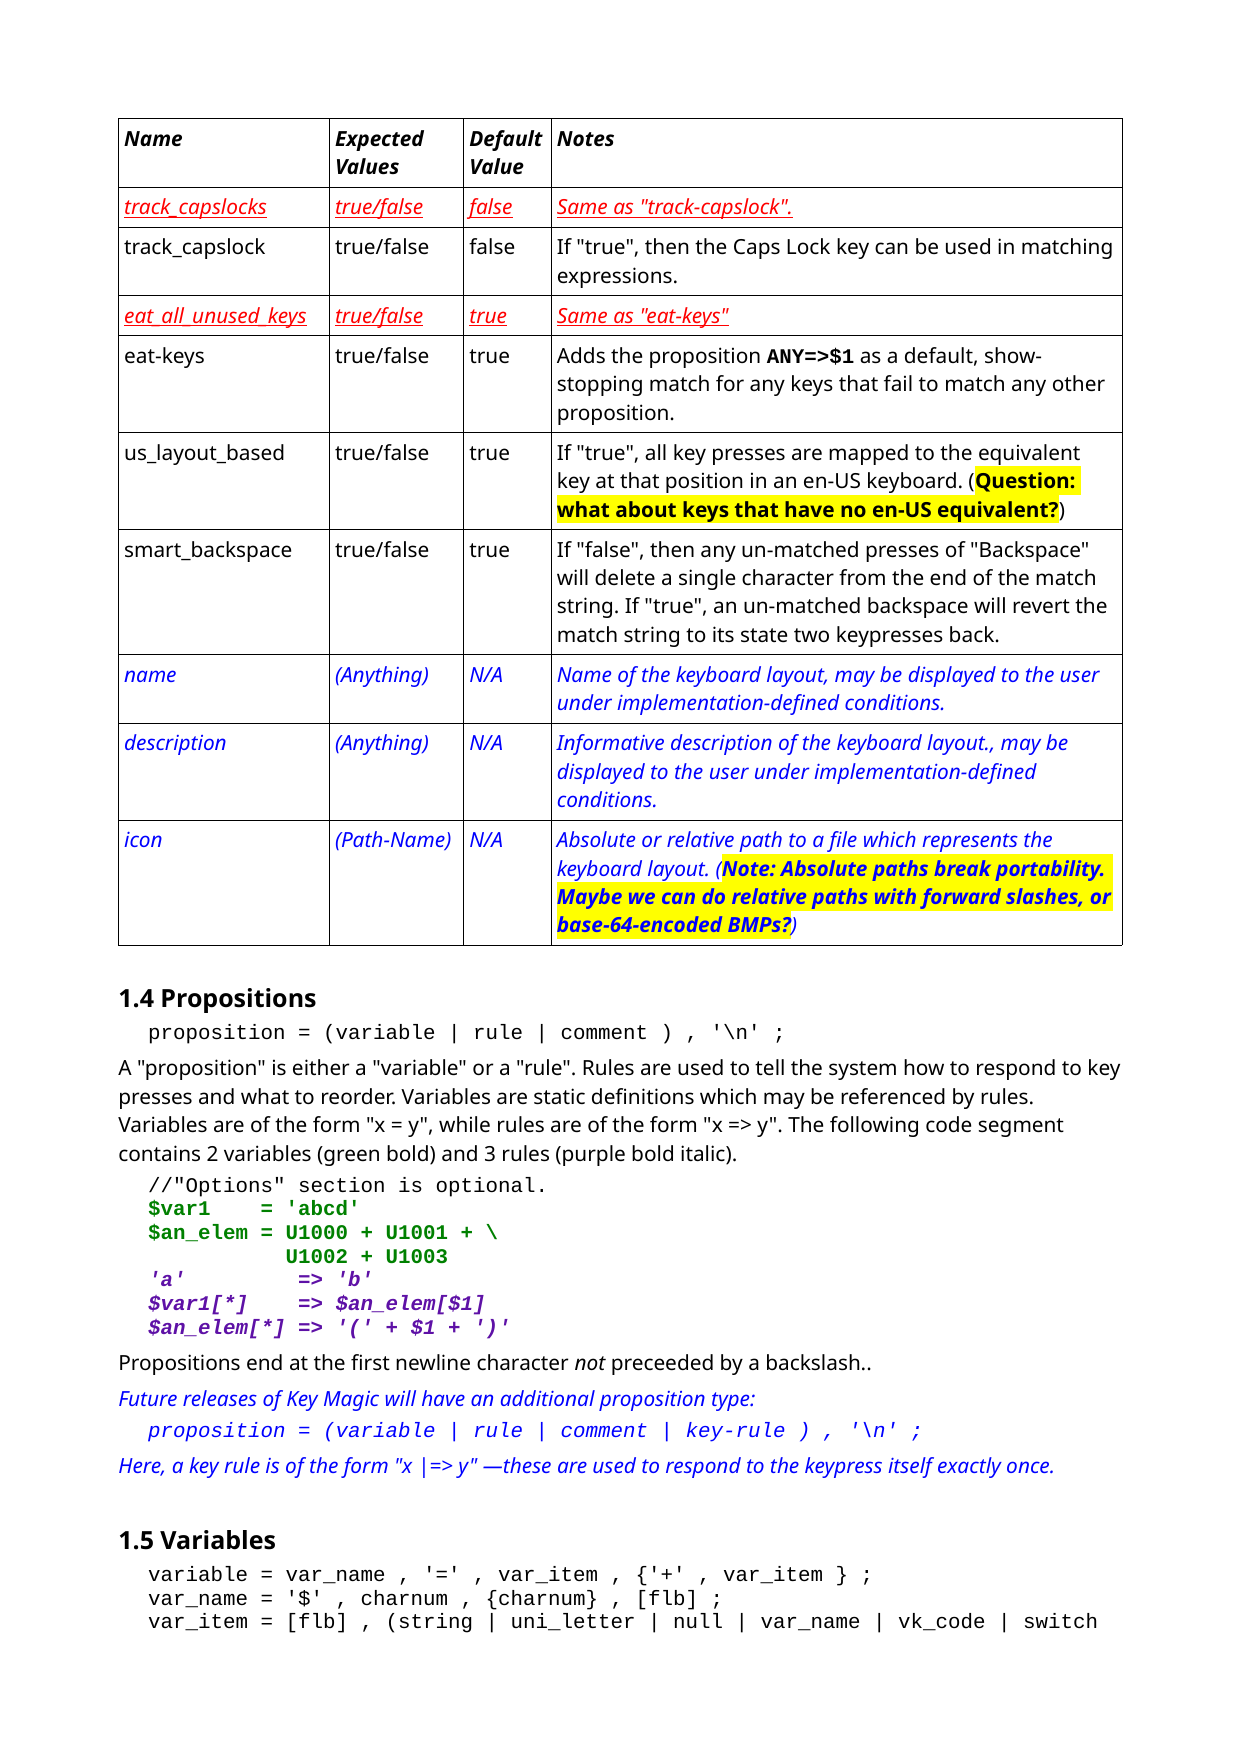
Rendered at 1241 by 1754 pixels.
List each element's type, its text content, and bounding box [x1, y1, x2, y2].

table_cell true/false [330, 336, 463, 432]
table_cell true [464, 336, 551, 432]
table_cell (Anything) [330, 655, 463, 723]
text var_item = [flb] , (string | uni_letter | null | var_name | vk_code | switch [148, 1612, 1122, 1635]
table_cell true [464, 296, 551, 335]
table_cell Informative description of the keyboard layout., may be displayed to the user under implementation-defined conditions. [552, 724, 1122, 819]
table_cell true [464, 530, 551, 654]
text proposition = (variable | rule | comment | key-rule ) , '\n' ; [148, 1420, 1122, 1443]
table_cell true [464, 433, 551, 529]
table_header Name [119, 119, 329, 187]
text U1002 + U1003 [148, 1246, 1122, 1269]
table_cell (Path-Name) [330, 821, 463, 945]
table_cell eat_all_unused_keys [119, 296, 329, 335]
text variable = var_name , '=' , var_item , {'+' , var_item } ; [148, 1564, 1122, 1588]
table_cell true/false [330, 530, 463, 654]
table_cell icon [119, 821, 329, 945]
table_cell false [464, 188, 551, 227]
table_cell true/false [330, 296, 463, 335]
text 'a' => 'b' [148, 1269, 1122, 1293]
text Future releases of Key Magic will have an additional proposition type: [118, 1384, 1122, 1412]
table_header Notes [552, 119, 1122, 187]
text 1.4 Propositions [118, 981, 1122, 1015]
text $an_elem[*] => '(' + $1 + ')' [148, 1317, 1122, 1340]
table_cell false [464, 228, 551, 295]
text A "proposition" is either a "variable" or a "rule". Rules are used to tell the system how to respond to key presses and what to reorder. Variables are static definitions which may be referenced by rules. Variables are of the form "x = y", while rules are of the form "x => y". The following code segment contains 2 variables (green bold) and 3 rules (purple bold italic). [118, 1053, 1122, 1167]
text proposition = (variable | rule | comment ) , '\n' ; [148, 1022, 1122, 1046]
table_cell (Anything) [330, 724, 463, 819]
table_cell us_layout_based [119, 433, 329, 529]
table_cell Same as "eat-keys" [552, 296, 1122, 335]
text Here, a key rule is of the form "x |=> y" —these are used to respond to the keypress itself exactly once. [118, 1451, 1122, 1479]
table_header Expected Values [330, 119, 463, 187]
table_cell eat-keys [119, 336, 329, 432]
text //"Options" section is optional. [148, 1175, 1122, 1198]
table_cell name [119, 655, 329, 723]
table_cell If "true", all key presses are mapped to the equivalent key at that position in an en-US keyboard. (Question: what about keys that have no en-US equivalent?) [552, 433, 1122, 529]
table_cell description [119, 724, 329, 819]
text $var1 = 'abcd' [148, 1198, 1122, 1222]
table_cell smart_backspace [119, 530, 329, 654]
table_cell N/A [464, 821, 551, 945]
table_cell N/A [464, 724, 551, 819]
text var_name = '$' , charnum , {charnum} , [flb] ; [148, 1588, 1122, 1612]
table_cell track_capslocks [119, 188, 329, 227]
table_cell Name of the keyboard layout, may be displayed to the user under implementation-defined conditions. [552, 655, 1122, 723]
table_cell N/A [464, 655, 551, 723]
table_cell true/false [330, 433, 463, 529]
text Propositions end at the first newline character not preceeded by a backslash.. [118, 1348, 1122, 1376]
table_cell Same as "track-capslock". [552, 188, 1122, 227]
table_cell true/false [330, 228, 463, 295]
table_cell If "false", then any un-matched presses of "Backspace" will delete a single character from the end of the match string. If "true", an un-matched backspace will revert the match string to its state two keypresses back. [552, 530, 1122, 654]
table_cell true/false [330, 188, 463, 227]
table_cell If "true", then the Caps Lock key can be used in matching expressions. [552, 228, 1122, 295]
table_header Default Value [464, 119, 551, 187]
text $var1[*] => $an_elem[$1] [148, 1293, 1122, 1317]
table_cell track_capslock [119, 228, 329, 295]
table_cell Adds the proposition ANY=>$1 as a default, show-stopping match for any keys that fail to match any other proposition. [552, 336, 1122, 432]
table_cell Absolute or relative path to a file which represents the keyboard layout. (Note: Absolute paths break portability. Maybe we can do relative paths with forward slashes, or base-64-encoded BMPs?) [552, 821, 1122, 945]
text 1.5 Variables [118, 1523, 1122, 1557]
text $an_elem = U1000 + U1001 + \ [148, 1222, 1122, 1246]
